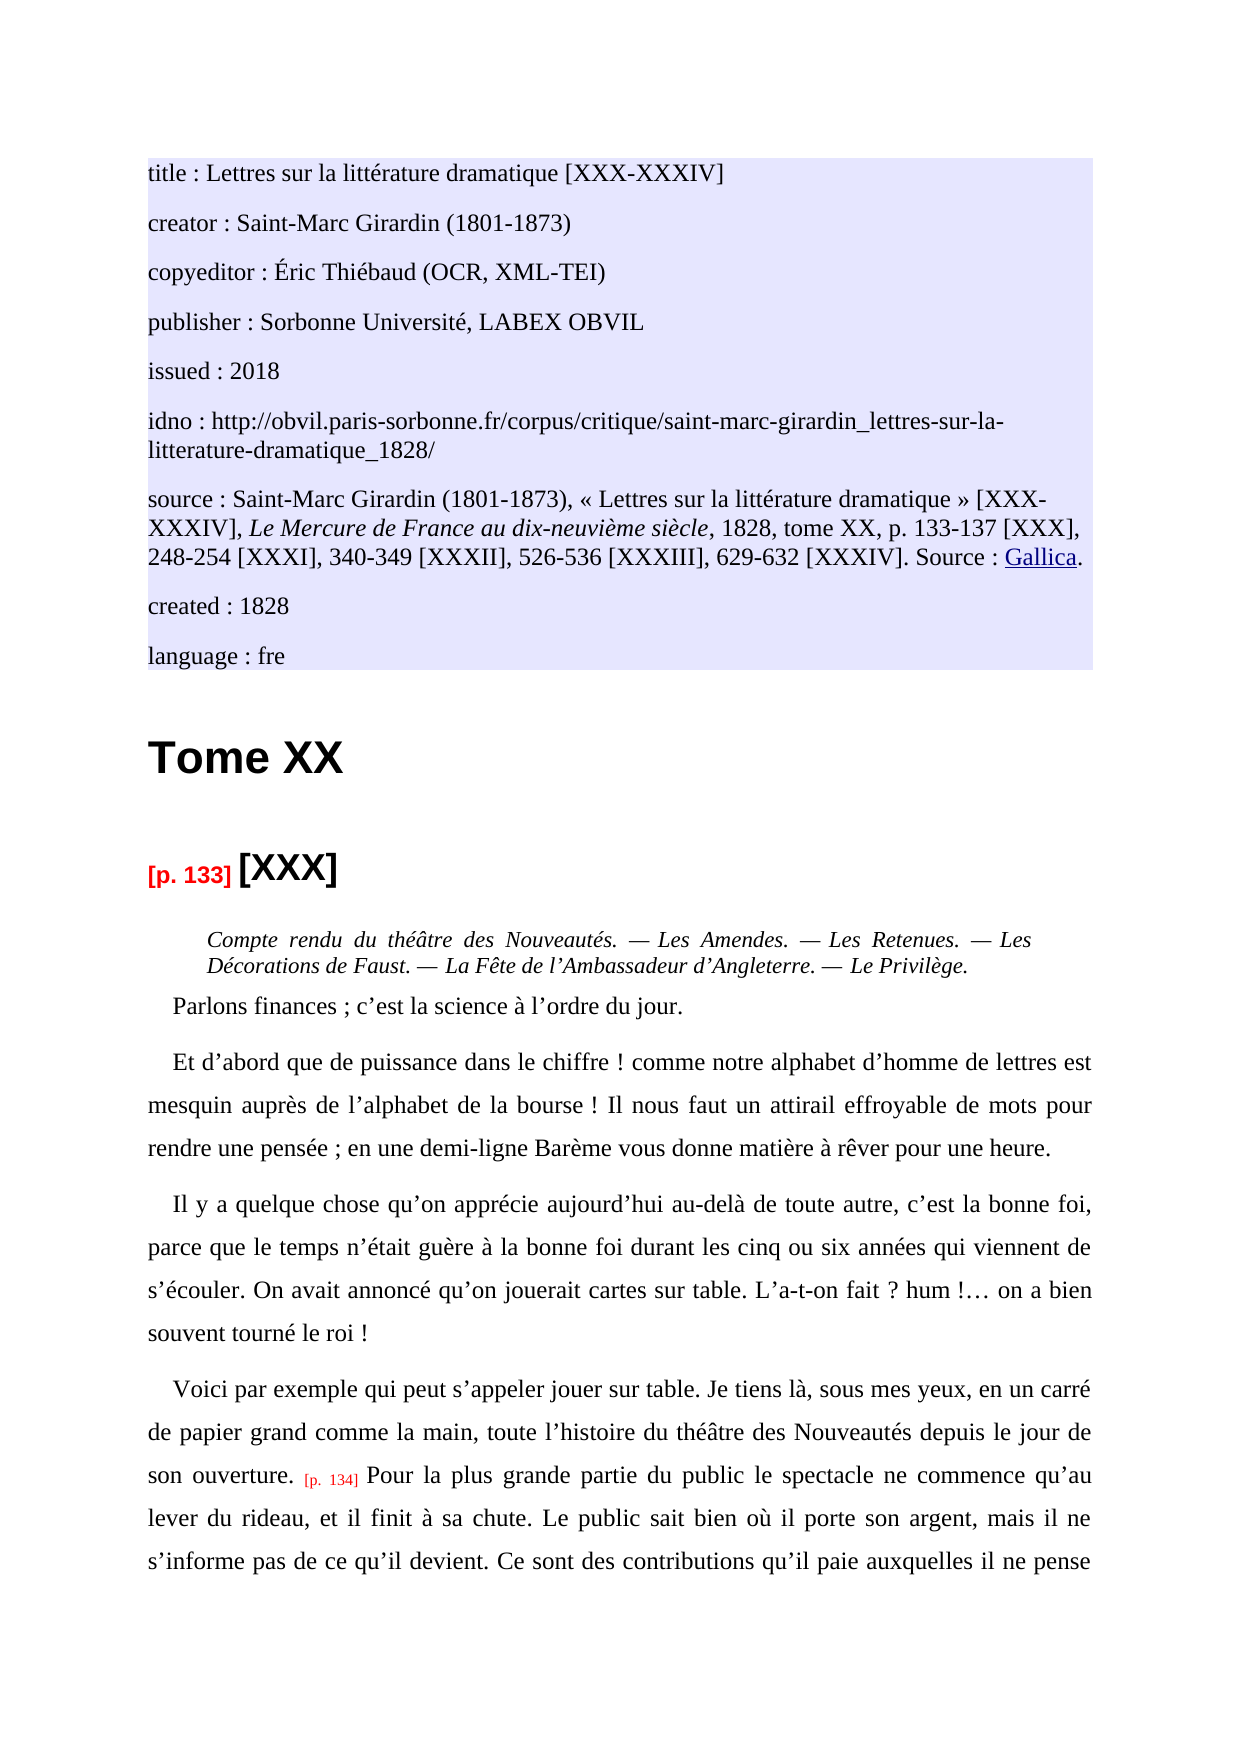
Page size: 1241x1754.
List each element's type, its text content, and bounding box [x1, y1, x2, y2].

text Parlons finances ; c’est la science à l’ordre du jour. [148, 991, 1093, 1020]
text issued : 2018 [148, 356, 1093, 385]
text created : 1828 [148, 591, 1093, 620]
text copyeditor : Éric Thiébaud (OCR, XML-TEI) [148, 257, 1093, 286]
text Il y a quelque chose qu’on apprécie aujourd’hui au-delà de toute autre, c’est la bonne foi, parce que le temps n’était guère à la bonne foi durant les cinq ou six années qui viennent de s’écouler. On avait annoncé qu’on jouerait cartes sur table. L’a-t-on fait ? hum !… on a bien souvent tourné le roi ! [148, 1189, 1093, 1347]
text source : Saint-Marc Girardin (1801-1873), « Lettres sur la littérature dramatique » [XXX-XXXIV], Le Mercure de France au dix-neuvième siècle, 1828, tome XX, p. 133-137 [XXX], 248-254 [XXXI], 340-349 [XXXII], 526-536 [XXXIII], 629-632 [XXXIV]. Source : Gallica. [148, 484, 1093, 571]
subtitle [p. 133] [XXX] [148, 845, 1093, 888]
text title : Lettres sur la littérature dramatique [XXX-XXXIV] [148, 158, 1093, 187]
text creator : Saint-Marc Girardin (1801-1873) [148, 208, 1093, 236]
text publisher : Sorbonne Université, LABEX OBVIL [148, 307, 1093, 336]
text idno : http://obvil.paris-sorbonne.fr/corpus/critique/saint-marc-girardin_lettres-sur-la-litterature-dramatique_1828/ [148, 406, 1093, 463]
text Et d’abord que de puissance dans le chiffre ! comme notre alphabet d’homme de lettres est mesquin auprès de l’alphabet de la bourse ! Il nous faut un attirail effroyable de mots pour rendre une pensée ; en une demi-ligne Barème vous donne matière à rêver pour une heure. [148, 1047, 1093, 1162]
text Compte rendu du théâtre des Nouveautés. — Les Amendes. — Les Retenues. — Les Décorations de Faust. — La Fête de l’Ambassadeur d’Angleterre. — Le Privilège. [207, 926, 1033, 979]
subtitle Tome XX [148, 730, 1093, 783]
text Voici par exemple qui peut s’appeler jouer sur table. Je tiens là, sous mes yeux, en un carré de papier grand comme la main, toute l’histoire du théâtre des Nouveautés depuis le jour de son ouverture. [p. 134] Pour la plus grande partie du public le spectacle ne commence qu’au lever du rideau, et il finit à sa chute. Le public sait bien où il porte son argent, mais il ne s’informe pas de ce qu’il devient. Ce sont des contributions qu’il paie auxquelles il ne pense [148, 1374, 1093, 1575]
text language : fre [148, 641, 1093, 670]
